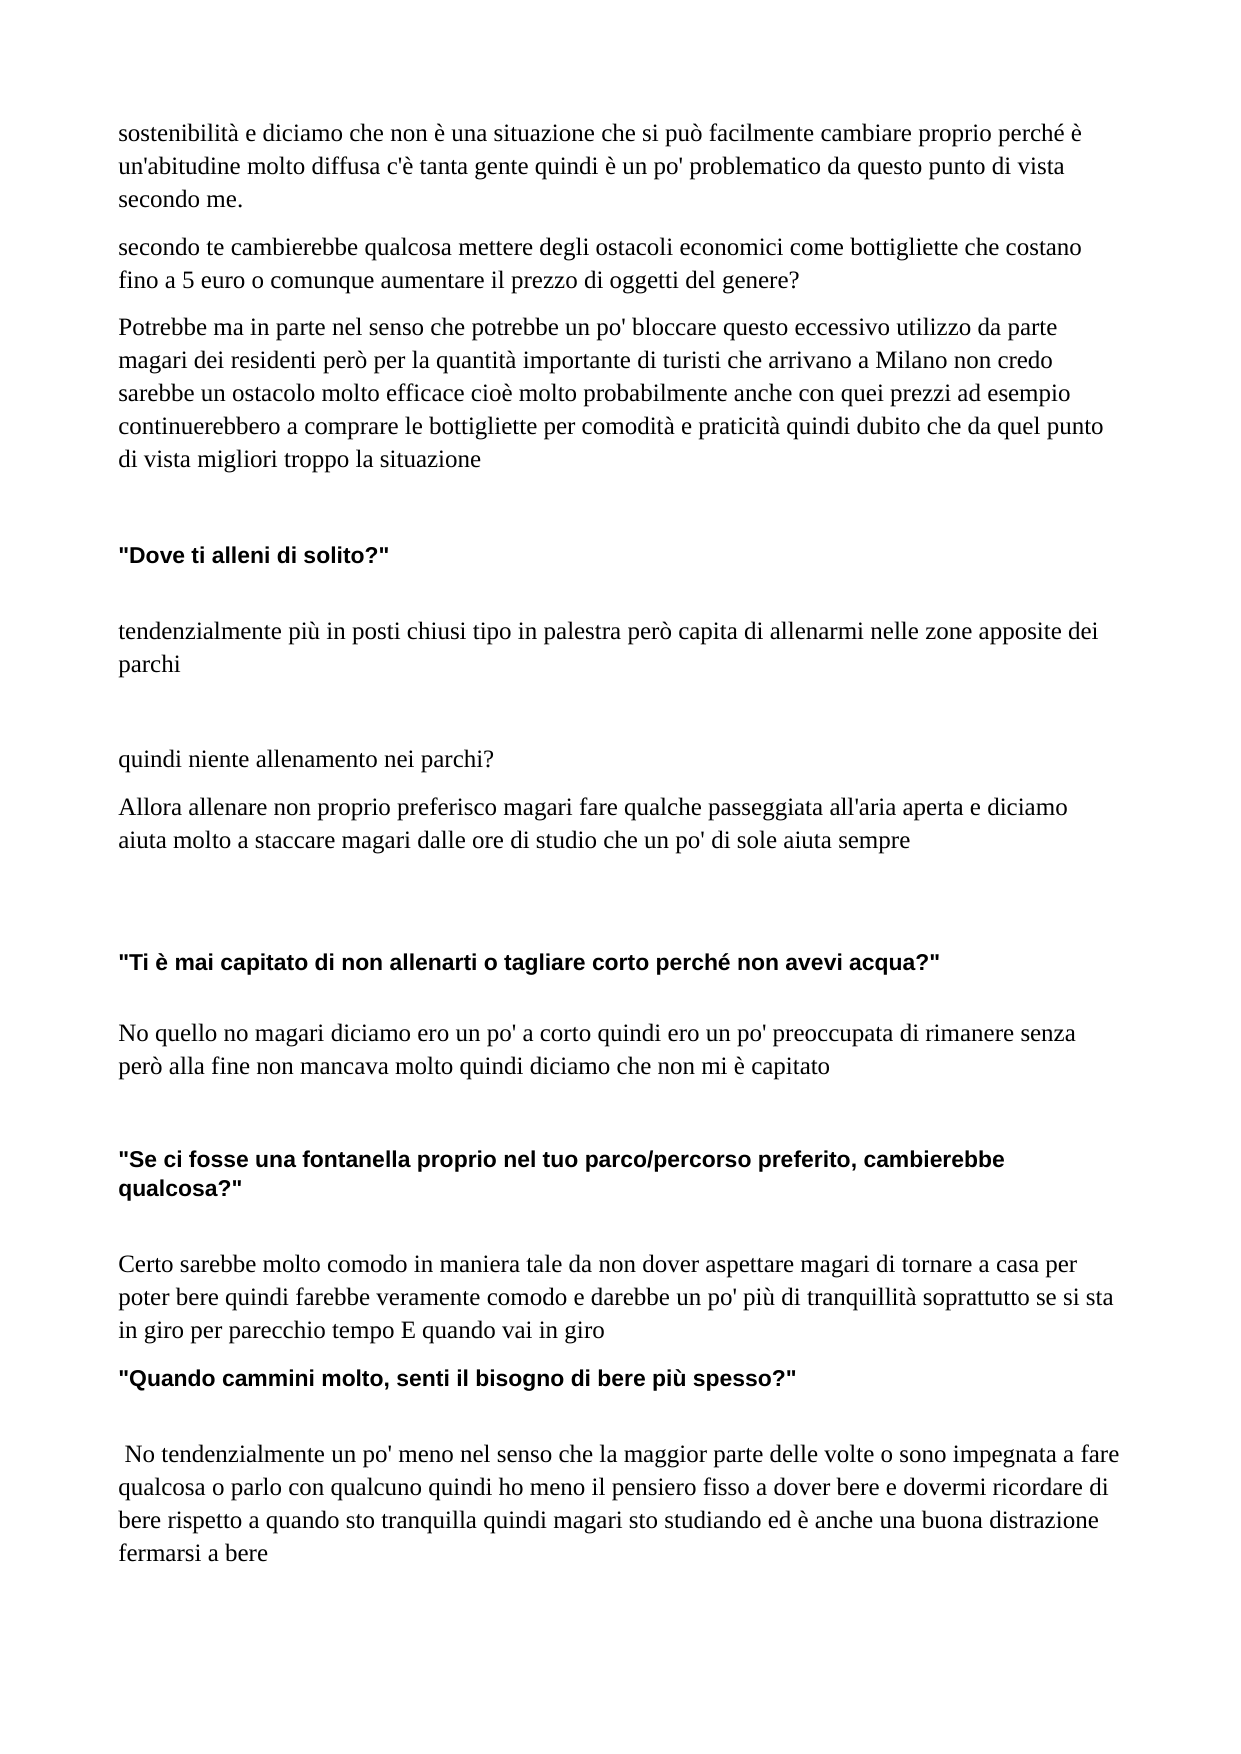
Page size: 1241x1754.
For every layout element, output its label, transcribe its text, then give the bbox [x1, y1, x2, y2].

text tendenzialmente più in posti chiusi tipo in palestra però capita di allenarmi nelle zone apposite dei parchi [118, 616, 1122, 678]
text quindi niente allenamento nei parchi? [118, 744, 1122, 773]
text No quello no magari diciamo ero un po' a corto quindi ero un po' preoccupata di rimanere senza però alla fine non mancava molto quindi diciamo che non mi è capitato [118, 985, 1122, 1080]
text secondo te cambierebbe qualcosa mettere degli ostacoli economici come bottigliette che costano fino a 5 euro o comunque aumentare il prezzo di oggetti del genere? [118, 232, 1122, 293]
text No tendenzialmente un po' meno nel senso che la maggior parte delle volte o sono impegnata a fare qualcosa o parlo con qualcuno quindi ho meno il pensiero fisso a dover bere e dovermi ricordare di bere rispetto a quando sto tranquilla quindi magari sto studiando ed è anche una buona distrazione fermarsi a bere [118, 1439, 1122, 1567]
text "Quando cammini molto, senti il bisogno di bere più spesso?" [118, 1363, 1122, 1392]
text Allora allenare non proprio preferisco magari fare qualche passeggiata all'aria aperta e diciamo aiuta molto a staccare magari dalle ore di studio che un po' di sole aiuta sempre [118, 792, 1122, 854]
text "Dove ti alleni di solito?" [118, 540, 1122, 568]
text "Ti è mai capitato di non allenarti o tagliare corto perché non avevi acqua?" [118, 949, 1122, 975]
text sostenibilità e diciamo che non è una situazione che si può facilmente cambiare proprio perché è un'abitudine molto diffusa c'è tanta gente quindi è un po' problematico da questo punto di vista secondo me. [118, 118, 1122, 213]
text Certo sarebbe molto comodo in maniera tale da non dover aspettare magari di tornare a casa per poter bere quindi farebbe veramente comodo e darebbe un po' più di tranquillità soprattutto se si sta in giro per parecchio tempo E quando vai in giro [118, 1249, 1122, 1344]
text Potrebbe ma in parte nel senso che potrebbe un po' bloccare questo eccessivo utilizzo da parte magari dei residenti però per la quantità importante di turisti che arrivano a Milano non credo sarebbe un ostacolo molto efficace cioè molto probabilmente anche con quei prezzi ad esempio continuerebbero a comprare le bottigliette per comodità e praticità quindi dubito che da quel punto di vista migliori troppo la situazione [118, 312, 1122, 473]
text "Se ci fosse una fontanella proprio nel tuo parco/percorso preferito, cambierebbe qualcosa?" [118, 1146, 1122, 1202]
